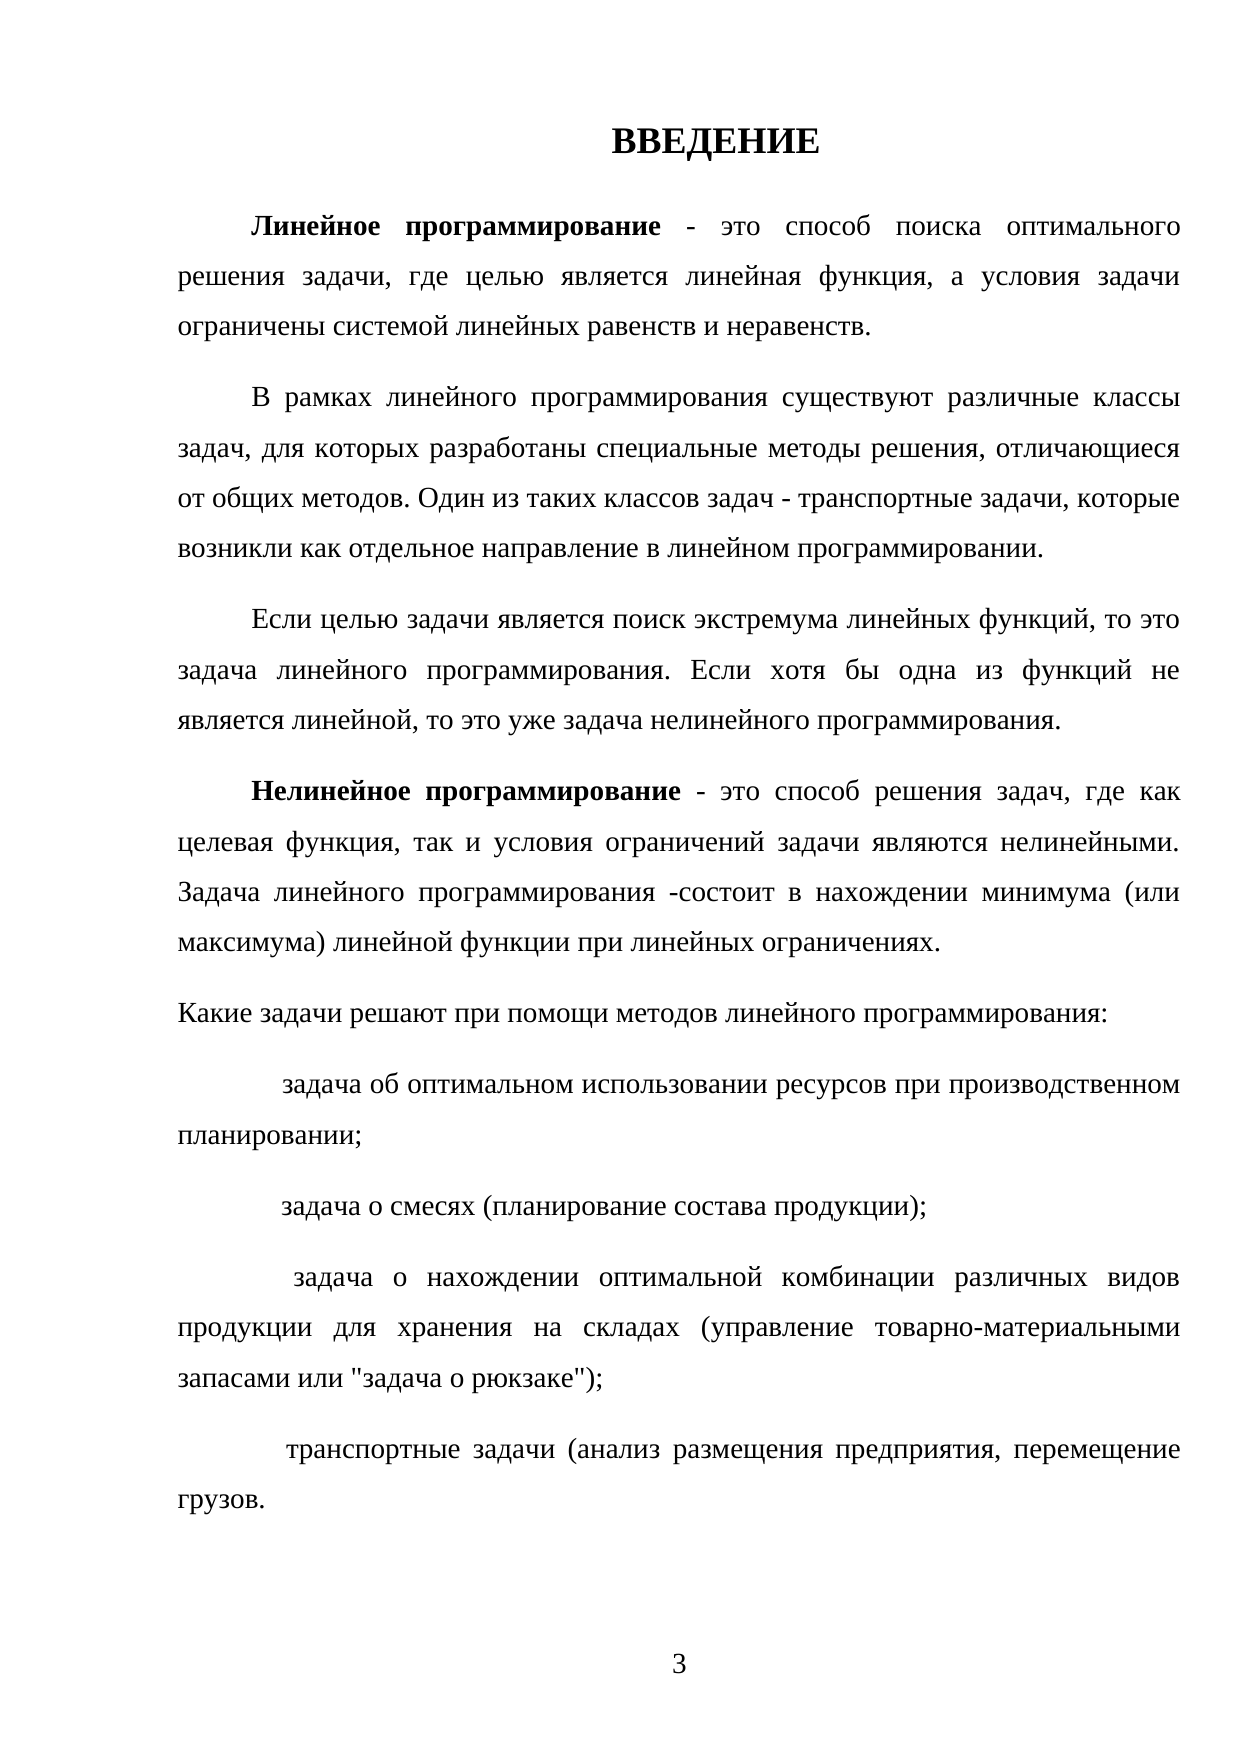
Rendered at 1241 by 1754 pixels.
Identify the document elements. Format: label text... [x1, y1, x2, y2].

text  задача об оптимальном использовании ресурсов при производственном планировании; [177, 1067, 1181, 1151]
text Какие задачи решают при помощи методов линейного программирования: [177, 996, 1181, 1029]
text Нелинейное программирование - это способ решения задач, где как целевая функция, так и условия ограничений задачи являются нелинейными. Задача линейного программирования -состоит в нахождении минимума (или максимума) линейной функции при линейных ограничениях. [177, 773, 1181, 958]
text  задача о смесях (планирование состава продукции); [177, 1188, 1181, 1222]
text  транспортные задачи (анализ размещения предприятия, перемещение грузов. [177, 1431, 1181, 1515]
text  задача о нахождении оптимальной комбинации различных видов продукции для хранения на складах (управление товарно-материальными запасами или "задача о рюкзаке"); [177, 1259, 1181, 1393]
text В рамках линейного программирования существуют различные классы задач, для которых разработаны специальные методы решения, отличающиеся от общих методов. Один из таких классов задач - транспортные задачи, которые возникли как отдельное направление в линейном программировании. [177, 379, 1181, 564]
text Линейное программирование - это способ поиска оптимального решения задачи, где целью является линейная функция, а условия задачи ограничены системой линейных равенств и неравенств. [177, 208, 1181, 342]
text Если целью задачи является поиск экстремума линейных функций, то это задача линейного программирования. Если хотя бы одна из функций не является линейной, то это уже задача нелинейного программирования. [177, 602, 1181, 736]
subtitle ВВЕДЕНИЕ [177, 118, 1181, 161]
